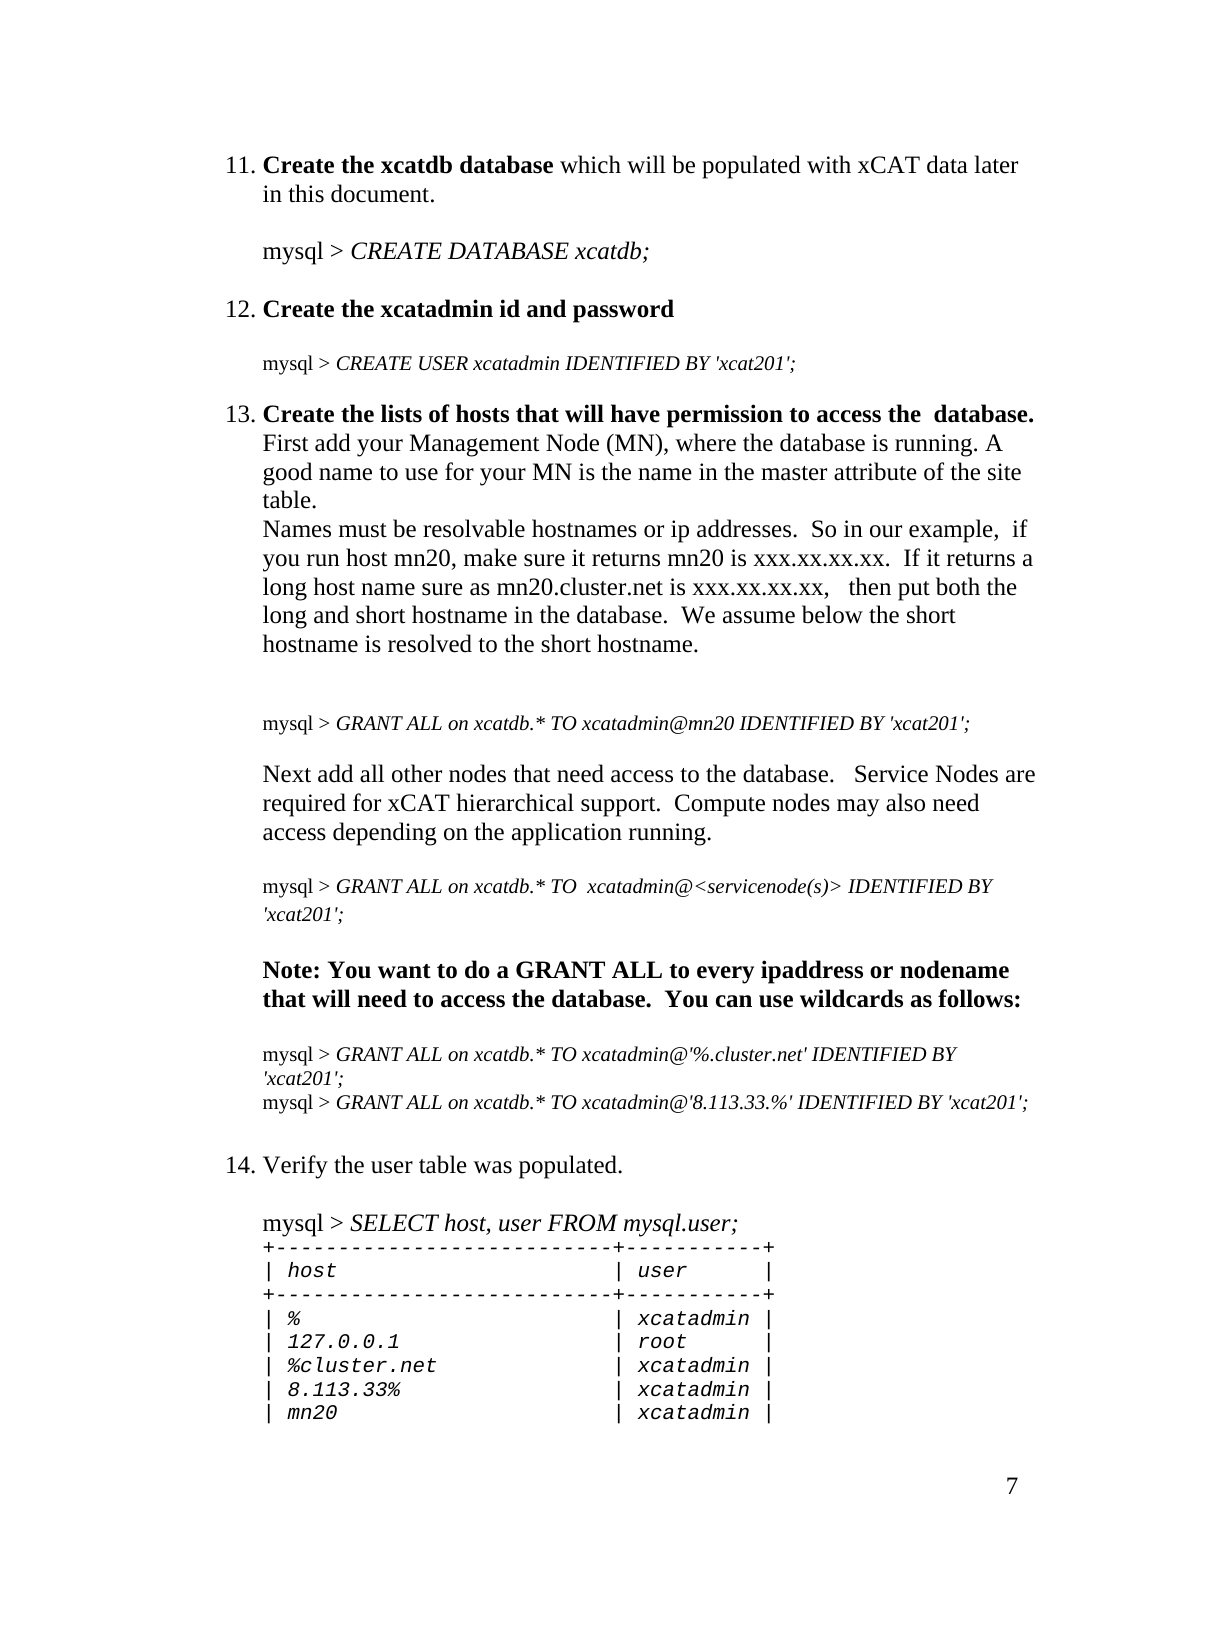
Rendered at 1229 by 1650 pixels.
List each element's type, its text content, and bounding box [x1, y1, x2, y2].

list Create the xcatdb database which will be populated with xCAT data later in this document. [225, 150, 1041, 207]
list mysql > GRANT ALL on xcatdb.* TO xcatadmin@<servicenode(s)> IDENTIFIED BY 'xcat201'; Note: You want to do a GRANT ALL to every ipaddress or nodename that will need to access the database. You can use wildcards as follows: mysql > GRANT ALL on xcatdb.* TO xcatadmin@'%.cluster.net' IDENTIFIED BY 'xcat201'; mysql > GRANT ALL on xcatdb.* TO xcatadmin@'8.113.33.%' IDENTIFIED BY 'xcat201'; [225, 845, 1041, 1114]
list Create the lists of hosts that will have permission to access the database. First add your Management Node (MN), where the database is running. A good name to use for your MN is the name in the master attribute of the site table. [225, 399, 1041, 514]
text mysql > CREATE DATABASE xcatdb; [262, 207, 1041, 294]
list Create the xcatadmin id and password mysql > CREATE USER xcatadmin IDENTIFIED BY 'xcat201'; [225, 294, 1041, 375]
list Names must be resolvable hostnames or ip addresses. So in our example, if you run host mn20, make sure it returns mn20 is xxx.xx.xx.xx. If it returns a long host name sure as mn20.cluster.net is xxx.xx.xx.xx, then put both the long and short hostname in the database. We assume below the short hostname is resolved to the short hostname. [225, 514, 1041, 658]
list Next add all other nodes that need access to the database. Service Nodes are required for xCAT hierarchical support. Compute nodes may also need access depending on the application running. [225, 759, 1041, 845]
list Verify the user table was populated. mysql > SELECT host, user FROM mysql.user; +---------------------------+-----------+ | host | user | +---------------------------+-----------+ | % | xcatadmin | | 127.0.0.1 | root | | %cluster.net | xcatadmin | | 8.113.33% | xcatadmin | | mn20 | xcatadmin | [225, 1151, 1041, 1426]
list mysql > GRANT ALL on xcatdb.* TO xcatadmin@mn20 IDENTIFIED BY 'xcat201'; [225, 687, 1041, 735]
